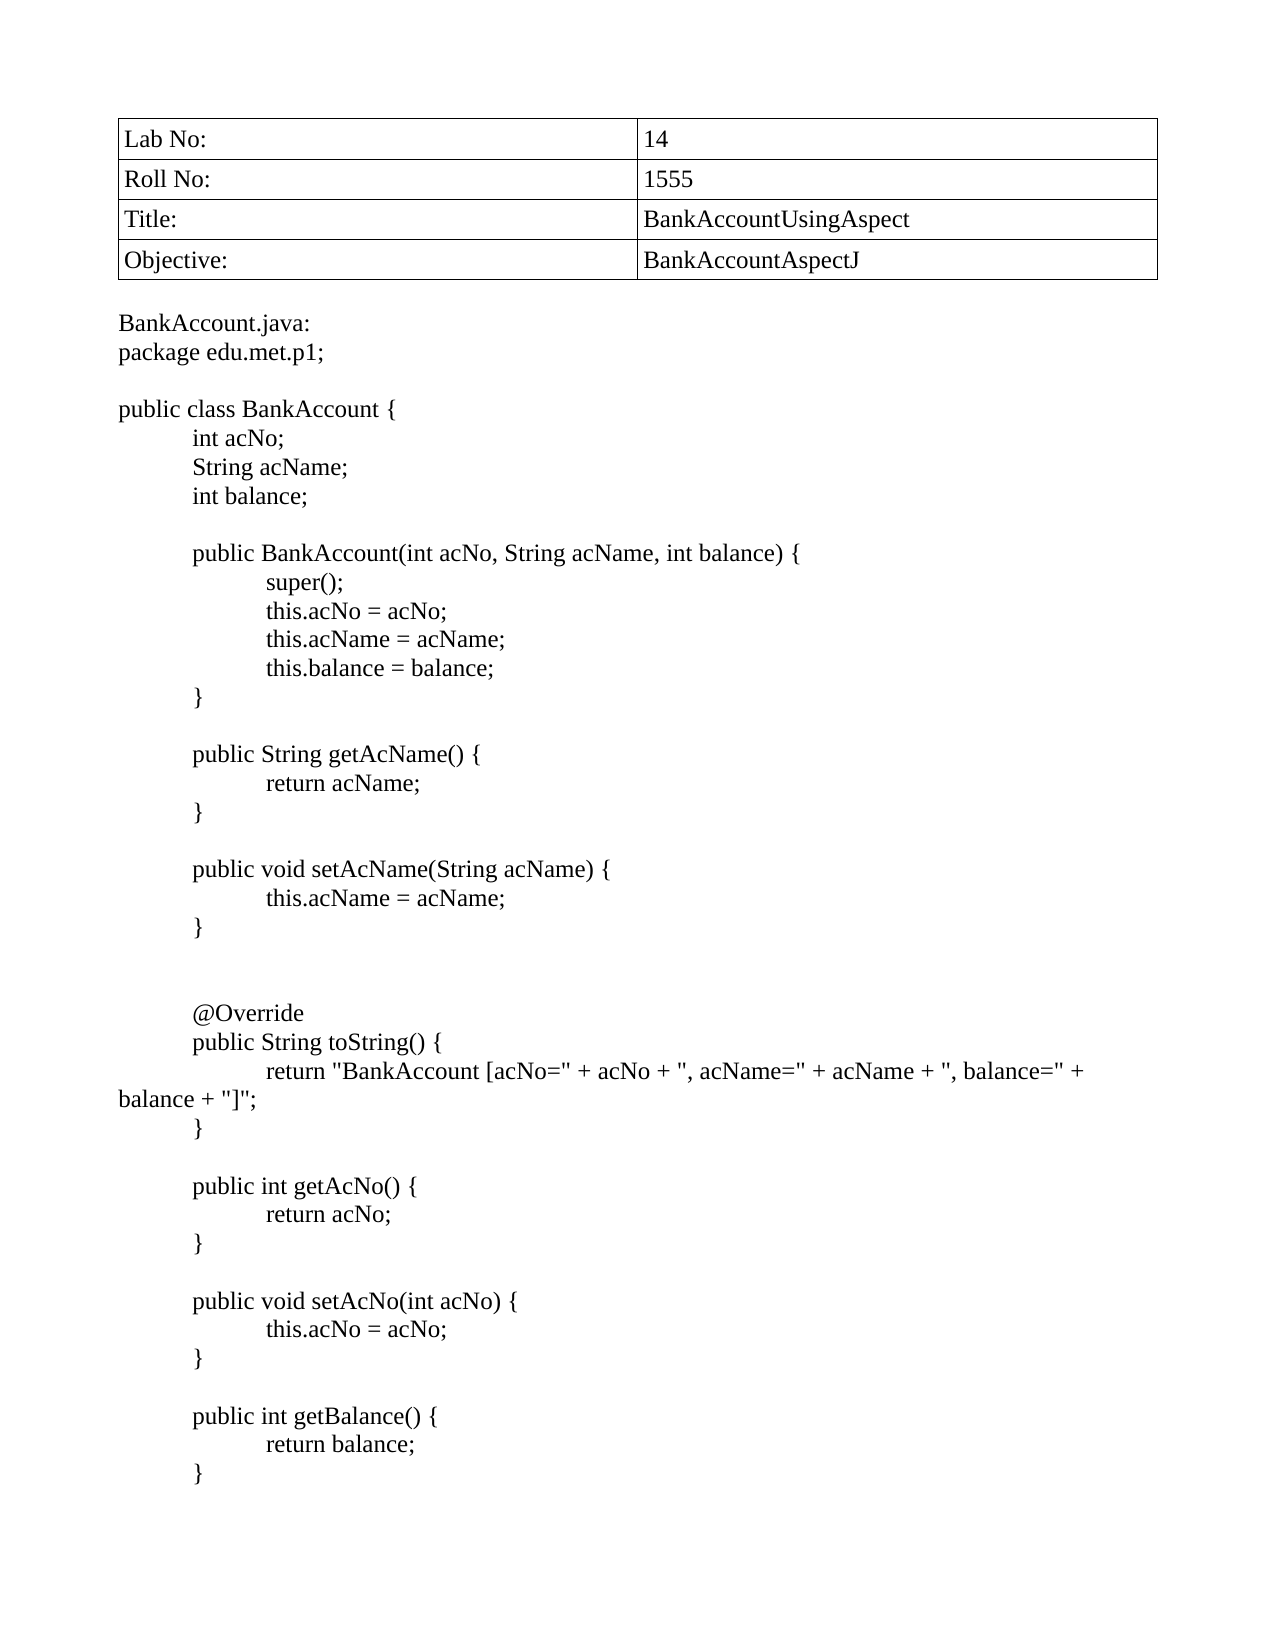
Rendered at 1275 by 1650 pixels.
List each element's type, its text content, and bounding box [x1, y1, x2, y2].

text public int getBalance() { [118, 1401, 1157, 1429]
table_cell BankAccountAspectJ [638, 240, 1157, 279]
text return "BankAccount [acNo=" + acNo + ", acName=" + acName + ", balance=" + balance + "]"; [118, 1056, 1157, 1113]
text this.acName = acName; [118, 883, 1157, 912]
text public String toString() { [118, 1027, 1157, 1056]
text } [118, 682, 1157, 711]
table_cell Objective: [119, 240, 637, 279]
text public BankAccount(int acNo, String acName, int balance) { [118, 538, 1157, 567]
table_cell Title: [119, 200, 637, 239]
text this.acNo = acNo; [118, 596, 1157, 624]
text } [118, 912, 1157, 941]
text return acNo; [118, 1199, 1157, 1228]
text int acNo; [118, 423, 1157, 452]
text } [118, 1228, 1157, 1257]
text package edu.met.p1; [118, 337, 1157, 366]
text public String getAcName() { [118, 739, 1157, 768]
text } [118, 1458, 1157, 1487]
text super(); [118, 567, 1157, 596]
table_cell 1555 [638, 160, 1157, 199]
text this.balance = balance; [118, 653, 1157, 682]
text this.acNo = acNo; [118, 1314, 1157, 1343]
text int balance; [118, 481, 1157, 509]
table_header 14 [638, 119, 1157, 158]
text public void setAcName(String acName) { [118, 854, 1157, 883]
text public int getAcNo() { [118, 1171, 1157, 1199]
text } [118, 797, 1157, 826]
text return acName; [118, 768, 1157, 797]
text String acName; [118, 452, 1157, 481]
text public void setAcNo(int acNo) { [118, 1286, 1157, 1314]
table_cell Roll No: [119, 160, 637, 199]
text this.acName = acName; [118, 624, 1157, 653]
text BankAccount.java: [118, 308, 1157, 337]
text public class BankAccount { [118, 394, 1157, 423]
text } [118, 1343, 1157, 1372]
text @Override [118, 998, 1157, 1027]
text } [118, 1113, 1157, 1142]
table_header Lab No: [119, 119, 637, 158]
text return balance; [118, 1429, 1157, 1458]
table_cell BankAccountUsingAspect [638, 200, 1157, 239]
